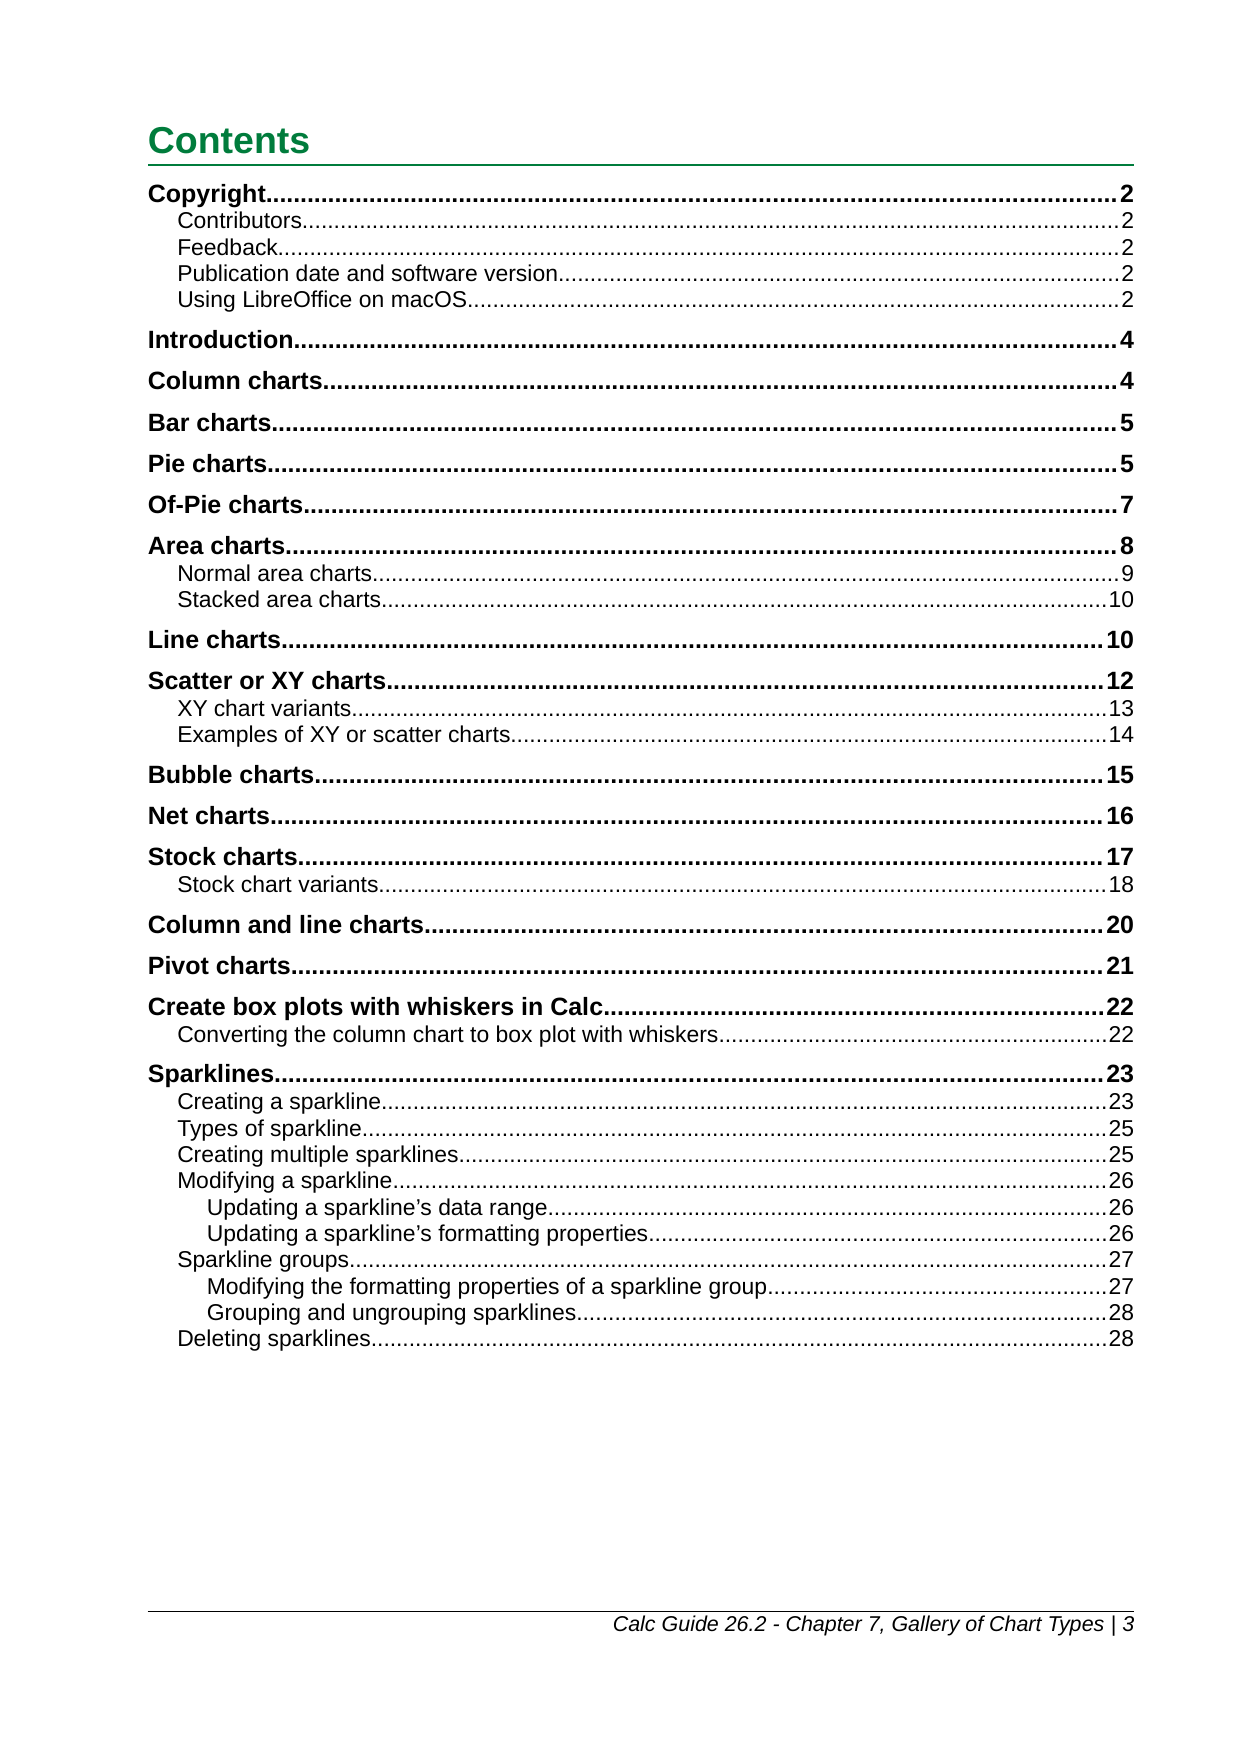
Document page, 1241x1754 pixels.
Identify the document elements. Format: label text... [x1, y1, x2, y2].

text Updating a sparkline’s data range 26 [207, 1193, 1134, 1220]
text Bar charts 5 [148, 407, 1134, 436]
text Modifying a sparkline 26 [177, 1167, 1134, 1193]
text Stacked area charts 10 [177, 586, 1134, 612]
text Sparklines 23 [148, 1059, 1134, 1088]
text Contributors 2 [177, 207, 1134, 234]
text Stock charts 17 [148, 842, 1134, 871]
text Introduction 4 [148, 325, 1134, 354]
subtitle Contents [148, 118, 1134, 164]
text Area charts 8 [148, 531, 1134, 560]
text Normal area charts 9 [177, 560, 1134, 586]
text XY chart variants 13 [177, 695, 1134, 721]
text Of-Pie charts 7 [148, 490, 1134, 518]
text Net charts 16 [148, 801, 1134, 830]
text Creating multiple sparklines 25 [177, 1141, 1134, 1167]
text Line charts 10 [148, 625, 1134, 653]
text Pie charts 5 [148, 449, 1134, 477]
text Grouping and ungrouping sparklines 28 [207, 1299, 1134, 1325]
text Updating a sparkline’s formatting properties 26 [207, 1220, 1134, 1246]
text Bubble charts 15 [148, 760, 1134, 788]
text Copyright 2 [148, 179, 1134, 207]
text Stock chart variants 18 [177, 871, 1134, 897]
text Examples of XY or scatter charts 14 [177, 721, 1134, 747]
text Converting the column chart to box plot with whiskers 22 [177, 1021, 1134, 1047]
text Publication date and software version 2 [177, 260, 1134, 286]
text Scatter or XY charts 12 [148, 666, 1134, 695]
text Deleting sparklines 28 [177, 1325, 1134, 1352]
text Sparkline groups 27 [177, 1246, 1134, 1273]
text Creating a sparkline 23 [177, 1088, 1134, 1114]
text Column charts 4 [148, 366, 1134, 395]
text Create box plots with whiskers in Calc 22 [148, 992, 1134, 1021]
text Modifying the formatting properties of a sparkline group 27 [207, 1273, 1134, 1299]
text Feedback 2 [177, 234, 1134, 260]
text Using LibreOffice on macOS 2 [177, 286, 1134, 313]
text Types of sparkline 25 [177, 1114, 1134, 1141]
text Pivot charts 21 [148, 951, 1134, 979]
text Column and line charts 20 [148, 909, 1134, 938]
